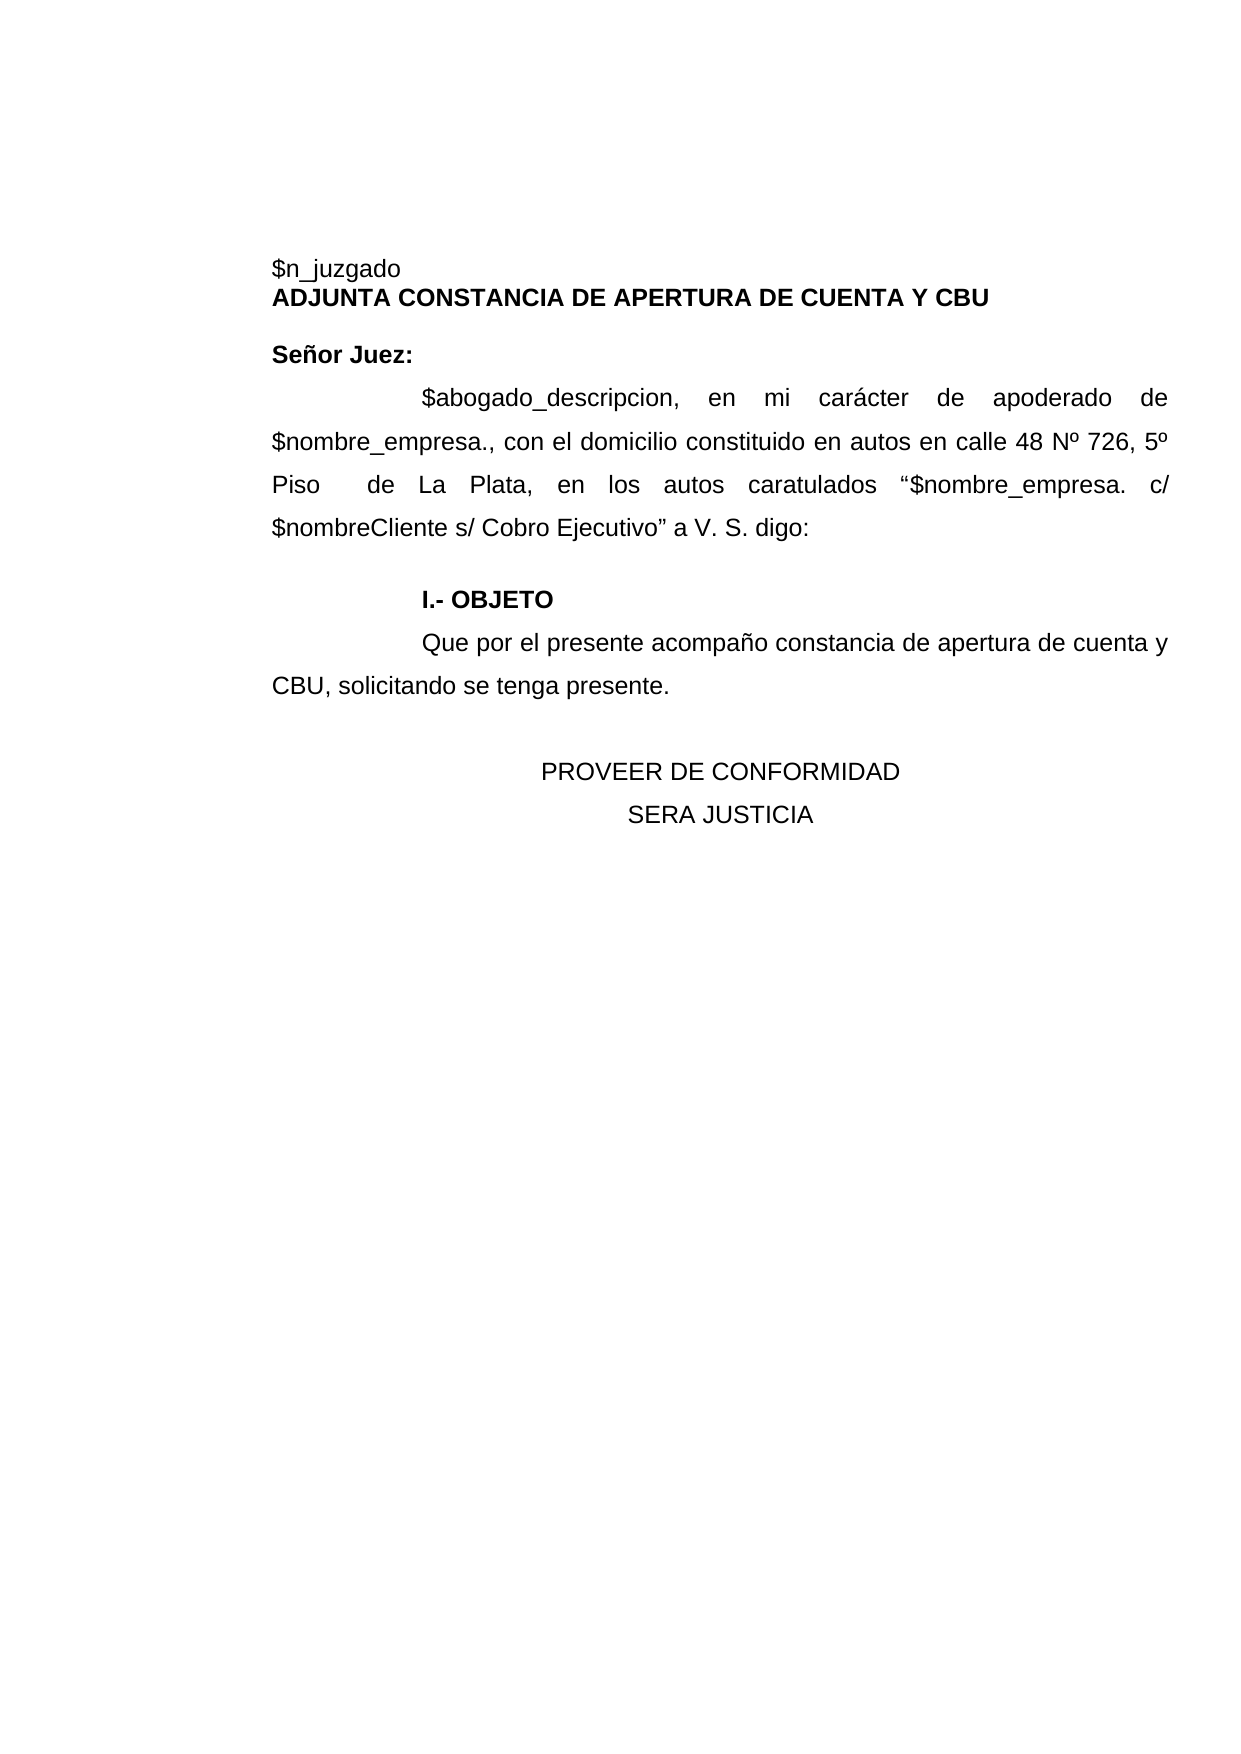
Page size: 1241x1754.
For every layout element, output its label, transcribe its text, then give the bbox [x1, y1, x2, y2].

text PROVEER DE CONFORMIDAD [272, 757, 1169, 786]
text $abogado_descripcion, en mi carácter de apoderado de $nombre_empresa., con el domicilio constituido en autos en calle 48 Nº 726, 5º Piso de La Plata, en los autos caratulados “$nombre_empresa. c/ $nombreCliente s/ Cobro Ejecutivo” a V. S. digo: [272, 383, 1169, 541]
text ADJUNTA CONSTANCIA DE APERTURA DE CUENTA Y CBU [272, 283, 1169, 311]
text Señor Juez: [272, 340, 1169, 369]
text $n_juzgado [272, 254, 1169, 283]
text SERA JUSTICIA [272, 800, 1169, 829]
text Que por el presente acompaño constancia de apertura de cuenta y CBU, solicitando se tenga presente. [272, 628, 1169, 699]
text I.- OBJETO [272, 584, 1169, 613]
